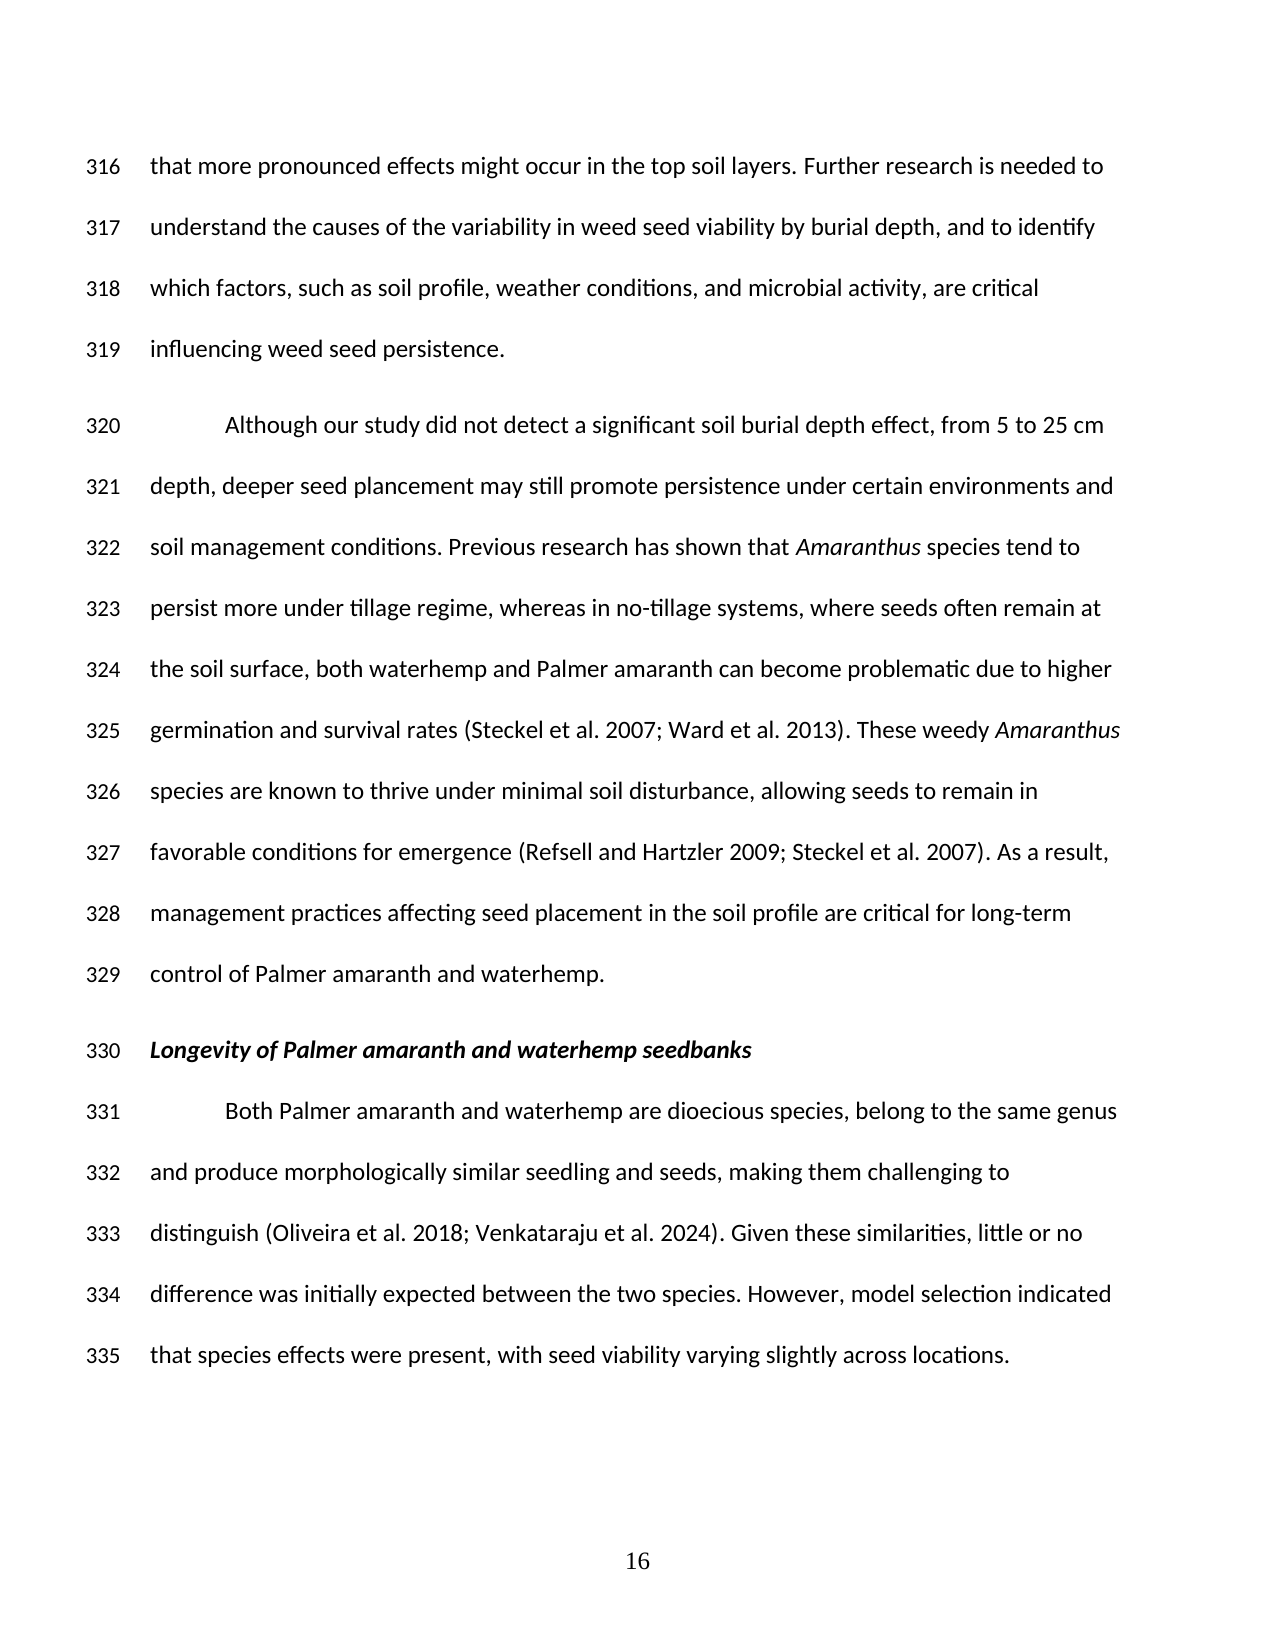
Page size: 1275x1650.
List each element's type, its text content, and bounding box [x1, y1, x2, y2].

text that more pronounced effects might occur in the top soil layers. Further research is needed to understand the causes of the variability in weed seed viability by burial depth, and to identify which factors, such as soil profile, weather conditions, and microbial activity, are critical influencing weed seed persistence. [150, 150, 1125, 364]
text Both Palmer amaranth and waterhemp are dioecious species, belong to the same genus and produce morphologically similar seedling and seeds, making them challenging to distinguish (Oliveira et al. 2018; Venkataraju et al. 2024). Given these similarities, little or no difference was initially expected between the two species. However, model selection indicated that species effects were present, with seed viability varying slightly across locations. [150, 1095, 1125, 1369]
text Longevity of Palmer amaranth and waterhemp seedbanks [150, 1034, 1125, 1064]
text Although our study did not detect a significant soil burial depth effect, from 5 to 25 cm depth, deeper seed plancement may still promote persistence under certain environments and soil management conditions. Previous research has shown that Amaranthus species tend to persist more under tillage regime, whereas in no-tillage systems, where seeds often remain at the soil surface, both waterhemp and Palmer amaranth can become problematic due to higher germination and survival rates (Steckel et al. 2007; Ward et al. 2013). These weedy Amaranthus species are known to thrive under minimal soil disturbance, allowing seeds to remain in favorable conditions for emergence (Refsell and Hartzler 2009; Steckel et al. 2007). As a result, management practices affecting seed placement in the soil profile are critical for long-term control of Palmer amaranth and waterhemp. [150, 409, 1125, 989]
